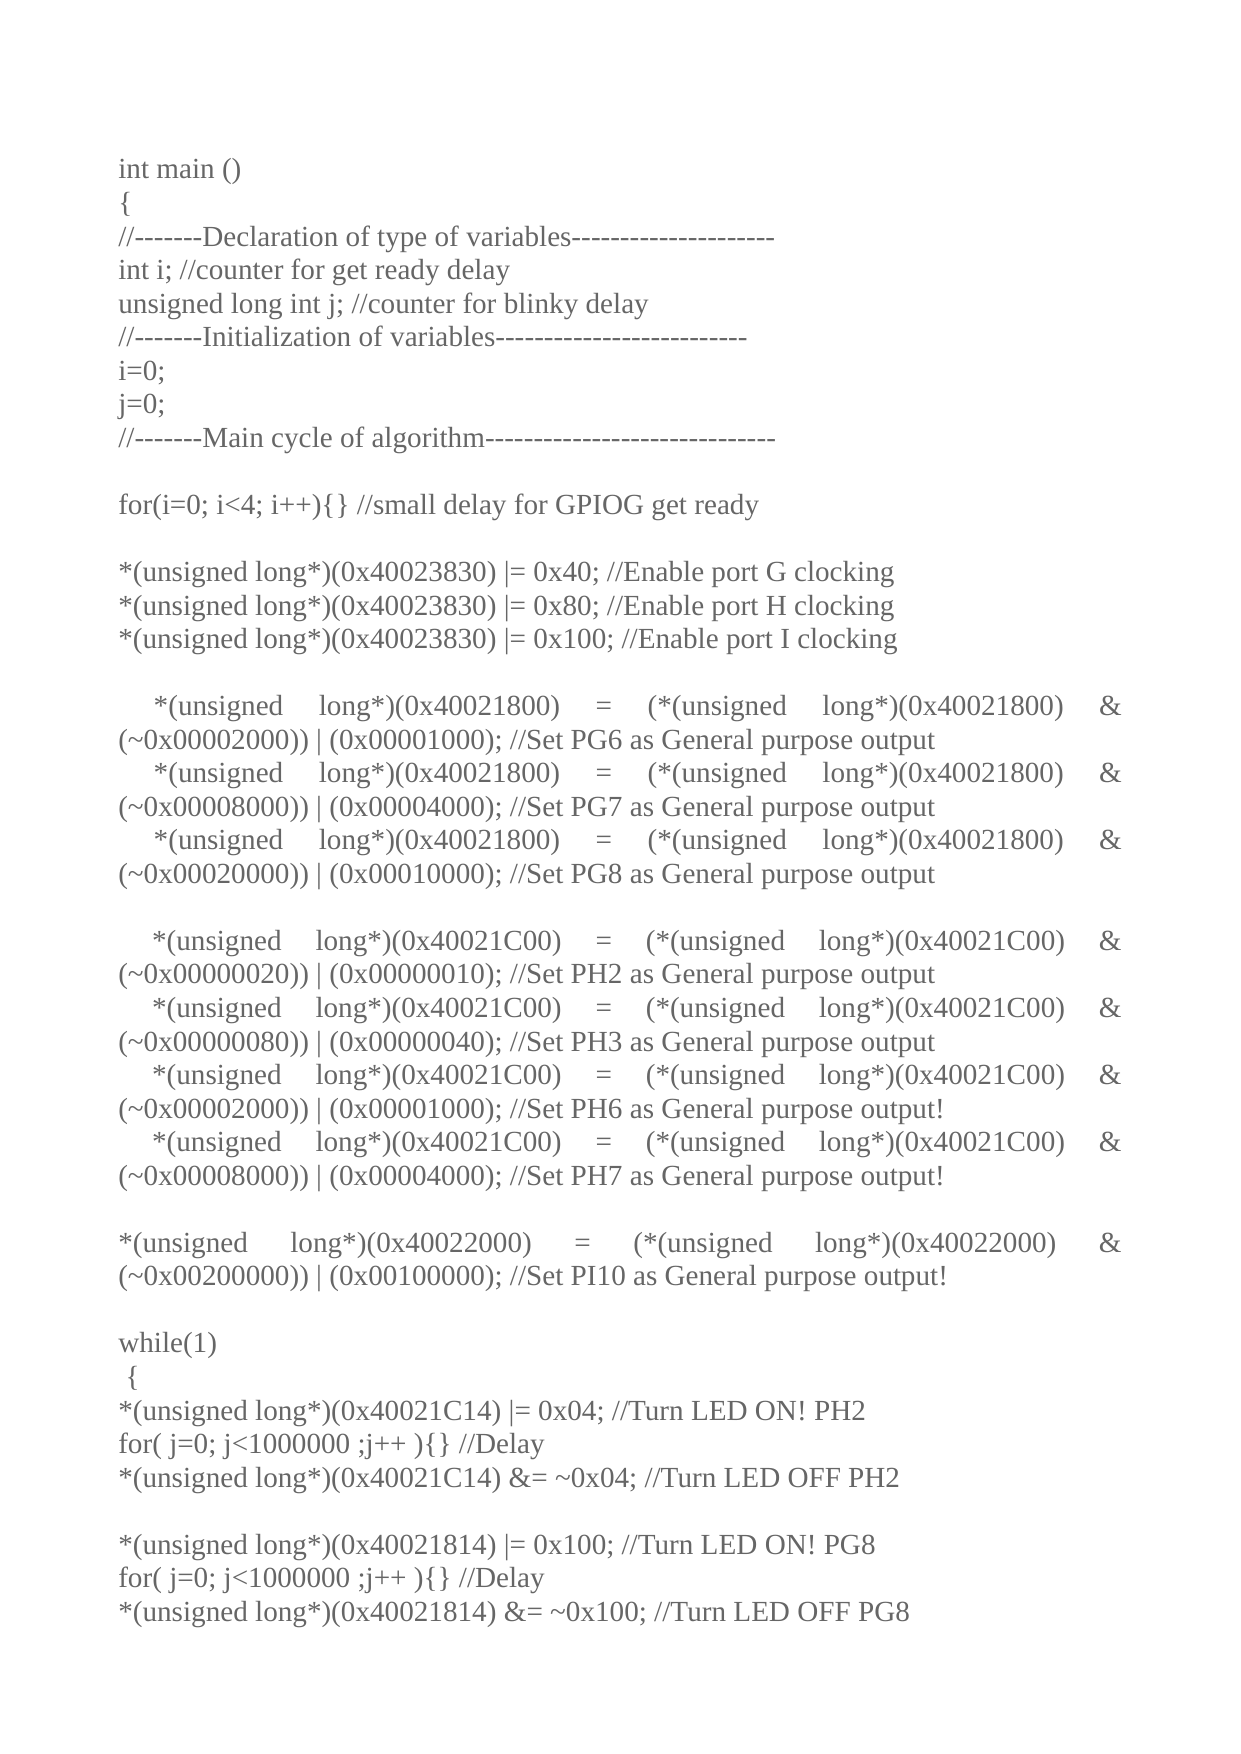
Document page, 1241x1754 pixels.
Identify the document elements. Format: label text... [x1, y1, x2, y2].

text for( j=0; j<1000000 ;j++ ){} //Delay [118, 1560, 1122, 1594]
text *(unsigned long*)(0x40021800) = (*(unsigned long*)(0x40021800) & (~0x00008000)) | (0x00004000); //Set PG7 as General purpose output [118, 755, 1122, 822]
text *(unsigned long*)(0x40021C00) = (*(unsigned long*)(0x40021C00) & (~0x00002000)) | (0x00001000); //Set PH6 as General purpose output! [118, 1057, 1122, 1124]
text *(unsigned long*)(0x40021800) = (*(unsigned long*)(0x40021800) & (~0x00002000)) | (0x00001000); //Set PG6 as General purpose output [118, 688, 1122, 755]
text { [118, 1359, 1122, 1393]
text //-------Declaration of type of variables--------------------- [118, 219, 1122, 252]
text unsigned long int j; //counter for blinky delay [118, 286, 1122, 319]
text *(unsigned long*)(0x40023830) |= 0x80; //Enable port H clocking [118, 588, 1122, 621]
text *(unsigned long*)(0x40021C00) = (*(unsigned long*)(0x40021C00) & (~0x00008000)) | (0x00004000); //Set PH7 as General purpose output! [118, 1124, 1122, 1191]
text *(unsigned long*)(0x40021C14) &= ~0x04; //Turn LED OFF PH2 [118, 1460, 1122, 1493]
text *(unsigned long*)(0x40023830) |= 0x40; //Enable port G clocking [118, 554, 1122, 588]
text j=0; [118, 386, 1122, 420]
text { [118, 185, 1122, 219]
text for(i=0; i<4; i++){} //small delay for GPIOG get ready [118, 487, 1122, 521]
text while(1) [118, 1326, 1122, 1359]
text *(unsigned long*)(0x40021814) &= ~0x100; //Turn LED OFF PG8 [118, 1594, 1122, 1627]
text *(unsigned long*)(0x40022000) = (*(unsigned long*)(0x40022000) & (~0x00200000)) | (0x00100000); //Set PI10 as General purpose output! [118, 1225, 1122, 1292]
text *(unsigned long*)(0x40021814) |= 0x100; //Turn LED ON! PG8 [118, 1527, 1122, 1560]
text int main () [118, 152, 1122, 185]
text *(unsigned long*)(0x40021C14) |= 0x04; //Turn LED ON! PH2 [118, 1393, 1122, 1426]
text i=0; [118, 353, 1122, 386]
text *(unsigned long*)(0x40021C00) = (*(unsigned long*)(0x40021C00) & (~0x00000080)) | (0x00000040); //Set PH3 as General purpose output [118, 990, 1122, 1057]
text *(unsigned long*)(0x40021C00) = (*(unsigned long*)(0x40021C00) & (~0x00000020)) | (0x00000010); //Set PH2 as General purpose output [118, 923, 1122, 990]
text //-------Initialization of variables-------------------------- [118, 319, 1122, 353]
text int i; //counter for get ready delay [118, 252, 1122, 286]
text for( j=0; j<1000000 ;j++ ){} //Delay [118, 1426, 1122, 1460]
text *(unsigned long*)(0x40023830) |= 0x100; //Enable port I clocking [118, 621, 1122, 655]
text *(unsigned long*)(0x40021800) = (*(unsigned long*)(0x40021800) & (~0x00020000)) | (0x00010000); //Set PG8 as General purpose output [118, 822, 1122, 889]
text //-------Main cycle of algorithm------------------------------ [118, 420, 1122, 453]
